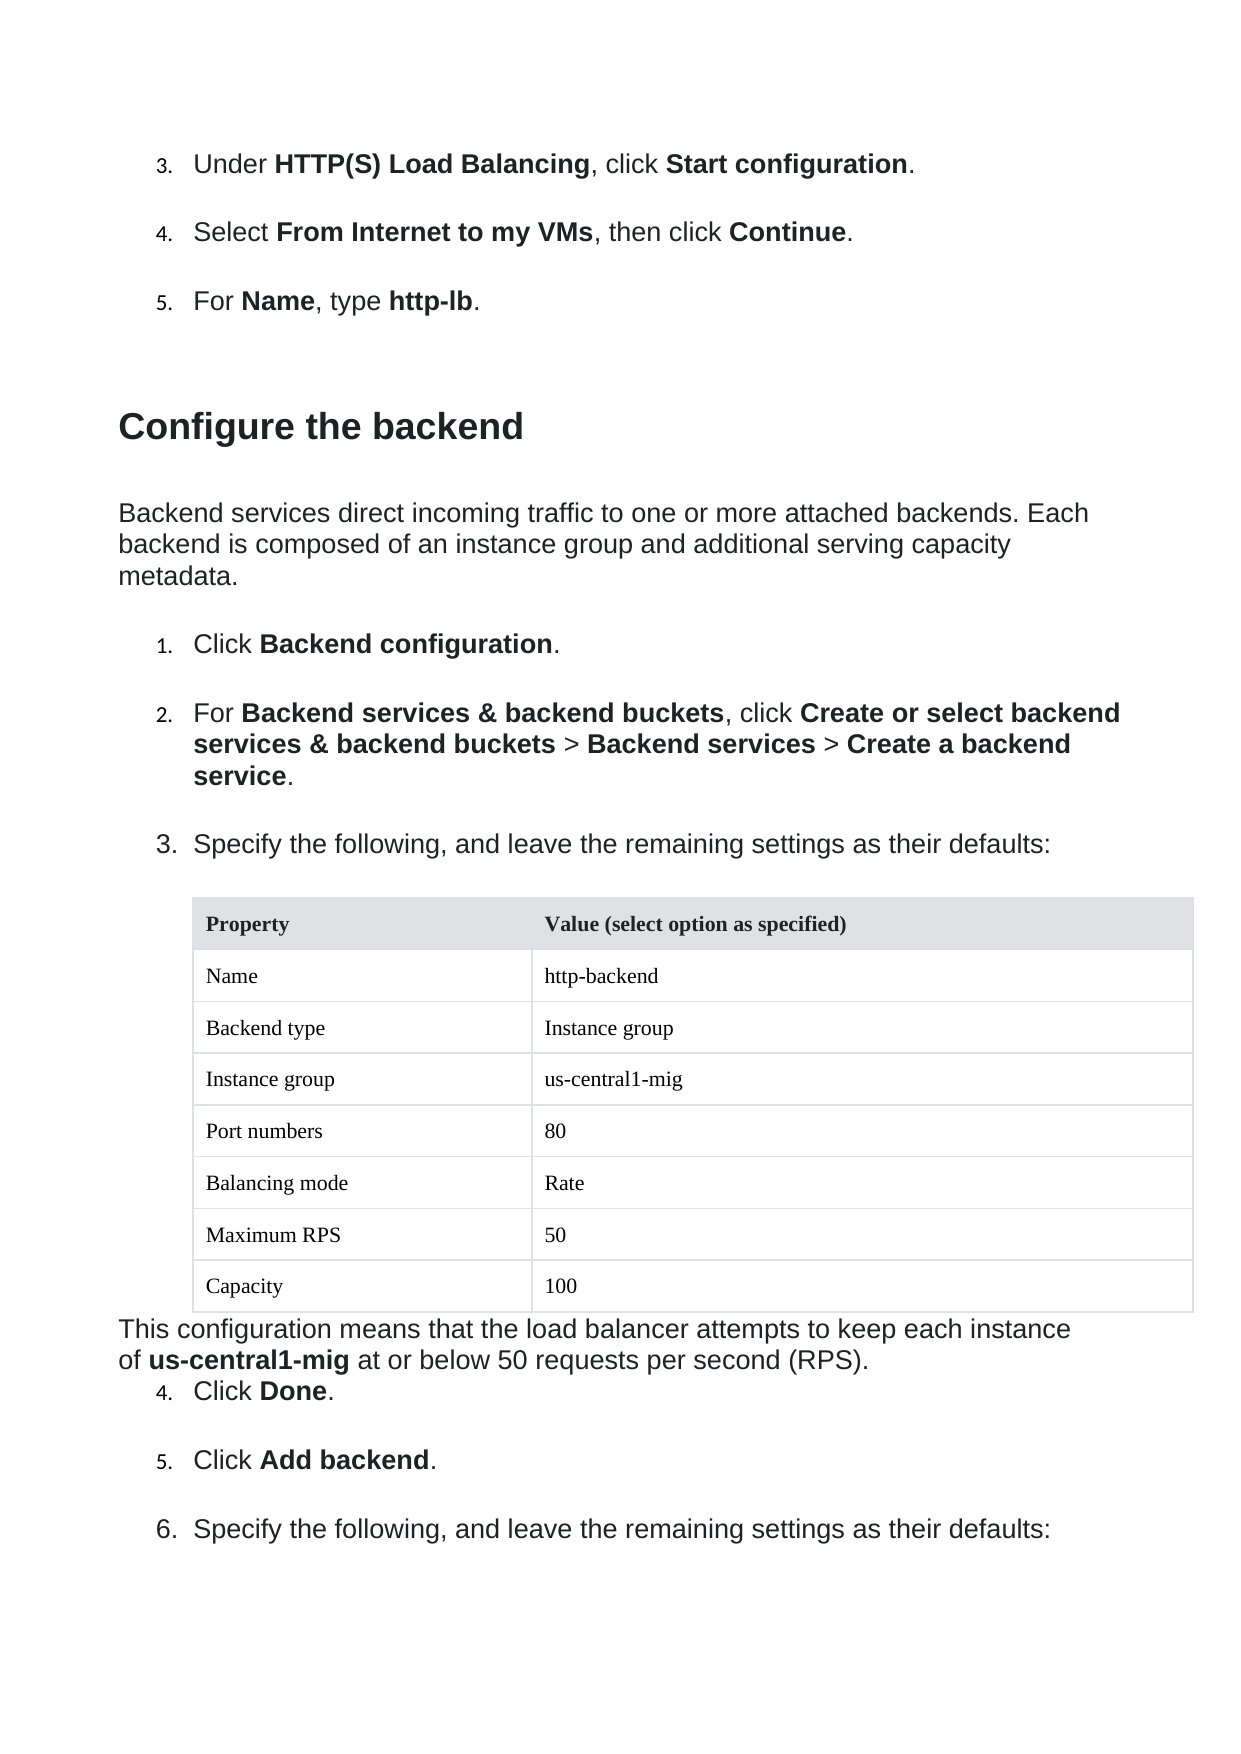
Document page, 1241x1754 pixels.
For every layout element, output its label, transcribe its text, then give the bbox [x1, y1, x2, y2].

text This configuration means that the load balancer attempts to keep each instance of us-central1-mig at or below 50 requests per second (RPS). [118, 1313, 1122, 1375]
list Specify the following, and leave the remaining settings as their defaults: [156, 828, 1122, 859]
list Click Done. [156, 1375, 1122, 1406]
table_cell 100 [533, 1261, 1192, 1311]
table_cell Port numbers [194, 1106, 531, 1156]
table_cell http-backend [533, 950, 1192, 1001]
table_cell Instance group [533, 1002, 1192, 1052]
table_cell 80 [533, 1106, 1192, 1156]
subtitle Configure the backend [118, 404, 1122, 447]
table_cell Balancing mode [194, 1157, 531, 1208]
text Backend services direct incoming traffic to one or more attached backends. Each backend is composed of an instance group and additional serving capacity metadata. [118, 497, 1122, 591]
table_cell us-central1-mig [533, 1054, 1192, 1104]
list For Name, type http-lb. [156, 285, 1122, 316]
list Click Backend configuration. [156, 628, 1122, 659]
list For Backend services & backend buckets, click Create or select backend services & backend buckets > Backend services > Create a backend service. [156, 697, 1122, 791]
table_header Property [194, 899, 531, 949]
table_header Value (select option as specified) [533, 899, 1192, 949]
table_cell Rate [533, 1157, 1192, 1208]
table_cell Instance group [194, 1054, 531, 1104]
list Select From Internet to my VMs, then click Continue. [156, 216, 1122, 248]
table_cell Capacity [194, 1261, 531, 1311]
list Under HTTP(S) Load Balancing, click Start configuration. [156, 148, 1122, 179]
table_cell 50 [533, 1209, 1192, 1259]
list Click Add backend. [156, 1444, 1122, 1475]
table_cell Maximum RPS [194, 1209, 531, 1259]
list Specify the following, and leave the remaining settings as their defaults: [156, 1513, 1122, 1544]
table_cell Name [194, 950, 531, 1001]
table_cell Backend type [194, 1002, 531, 1052]
